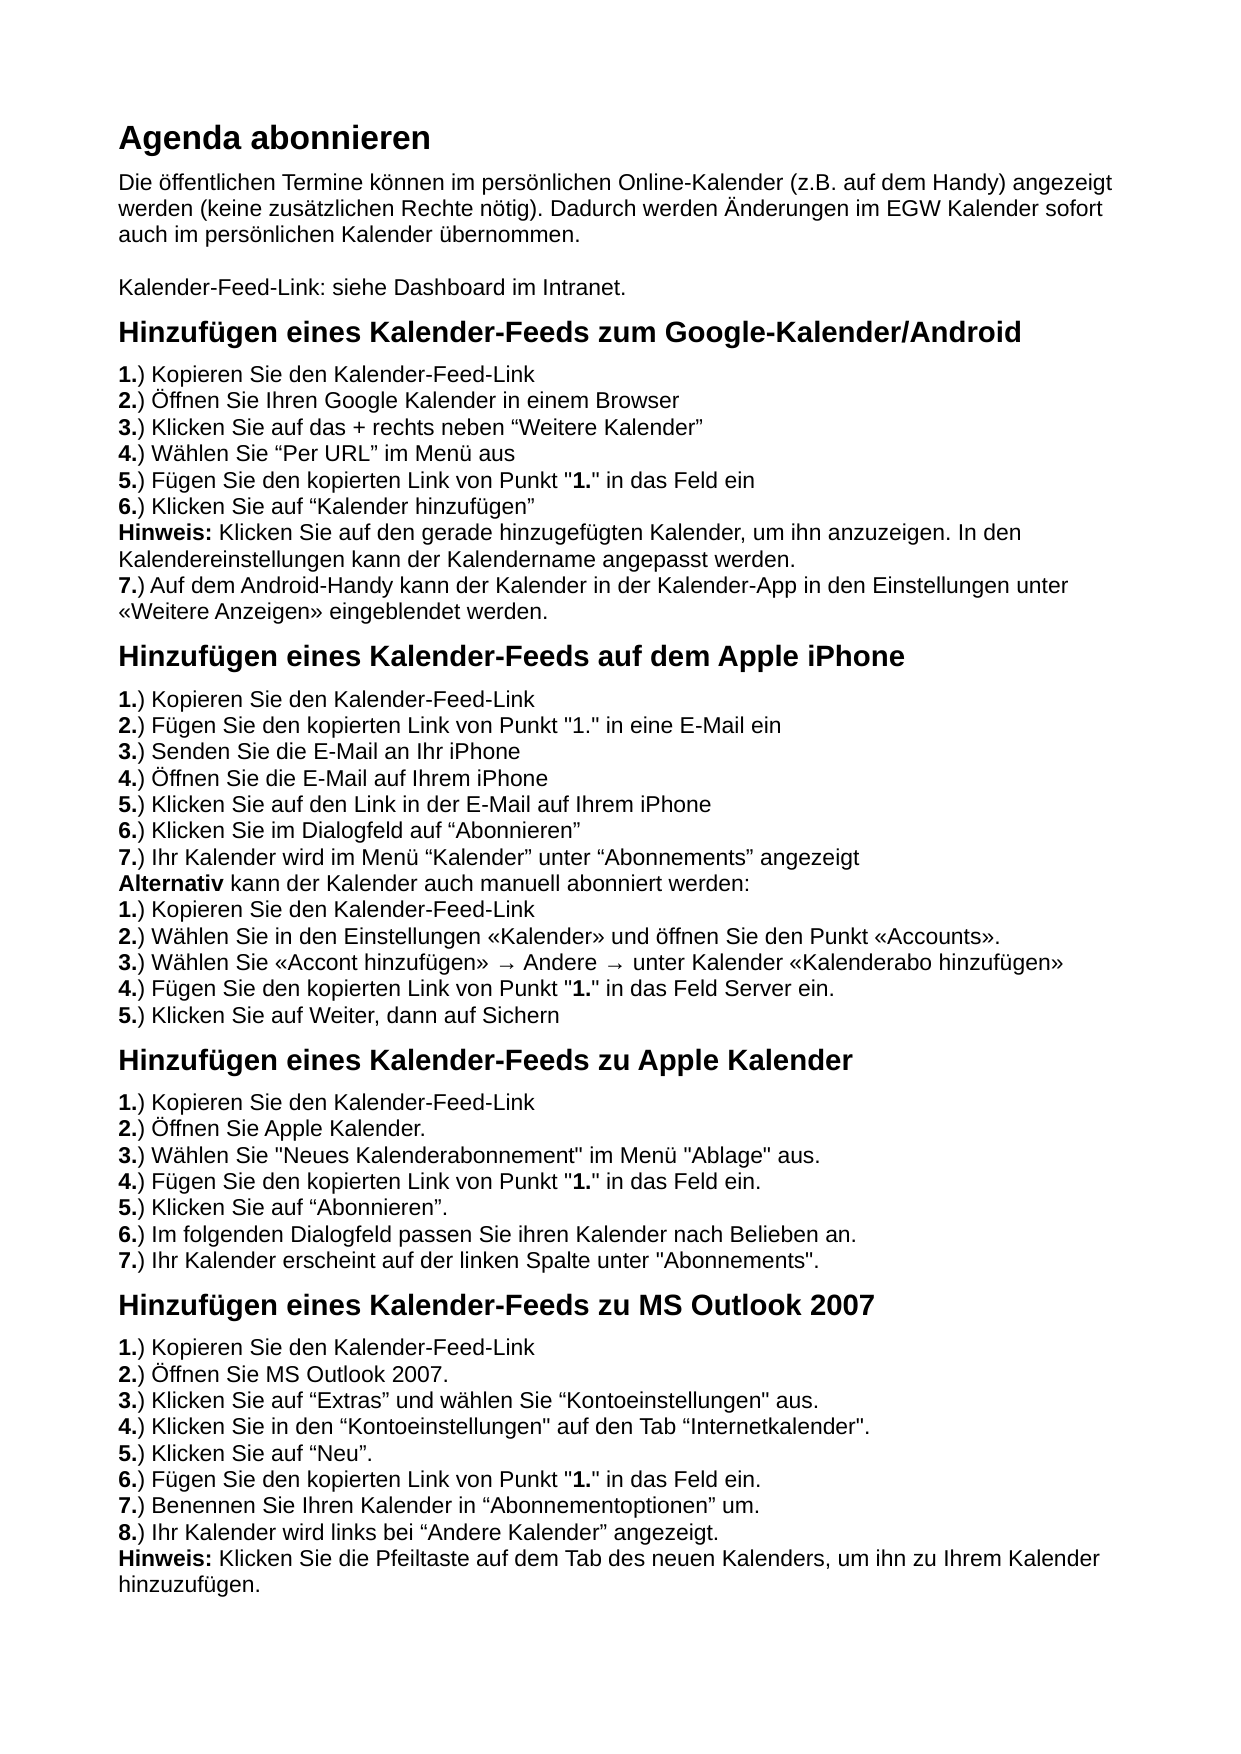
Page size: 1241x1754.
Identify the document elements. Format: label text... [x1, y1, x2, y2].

text 1.) Kopieren Sie den Kalender-Feed-Link 2.) Wählen Sie in den Einstellungen «Kalender» und öffnen Sie den Punkt «Accounts». 3.) Wählen Sie «Accont hinzufügen» → Andere → unter Kalender «Kalenderabo hinzufügen» 4.) Fügen Sie den kopierten Link von Punkt "1." in das Feld Server ein. 5.) Klicken Sie auf Weiter, dann auf Sichern [118, 896, 1122, 1028]
text Hinweis: Klicken Sie auf den gerade hinzugefügten Kalender, um ihn anzuzeigen. In den Kalendereinstellungen kann der Kalendername angepasst werden. [118, 519, 1122, 572]
text Die öffentlichen Termine können im persönlichen Online-Kalender (z.B. auf dem Handy) angezeigt werden (keine zusätzlichen Rechte nötig). Dadurch werden Änderungen im EGW Kalender sofort auch im persönlichen Kalender übernommen. [118, 168, 1122, 248]
text Kalender-Feed-Link: siehe Dashboard im Intranet. [118, 274, 1122, 300]
subtitle Hinzufügen eines Kalender-Feeds zu Apple Kalender [118, 1043, 1122, 1076]
text 1.) Kopieren Sie den Kalender-Feed-Link 2.) Öffnen Sie Ihren Google Kalender in einem Browser 3.) Klicken Sie auf das + rechts neben “Weitere Kalender” 4.) Wählen Sie “Per URL” im Menü aus 5.) Fügen Sie den kopierten Link von Punkt "1." in das Feld ein 6.) Klicken Sie auf “Kalender hinzufügen” [118, 361, 1122, 519]
subtitle Agenda abonnieren [118, 118, 1122, 157]
subtitle Hinzufügen eines Kalender-Feeds auf dem Apple iPhone [118, 639, 1122, 673]
text Alternativ kann der Kalender auch manuell abonniert werden: [118, 870, 1122, 896]
text 7.) Auf dem Android-Handy kann der Kalender in der Kalender-App in den Einstellungen unter «Weitere Anzeigen» eingeblendet werden. [118, 572, 1122, 625]
text 1.) Kopieren Sie den Kalender-Feed-Link 2.) Fügen Sie den kopierten Link von Punkt "1." in eine E-Mail ein 3.) Senden Sie die E-Mail an Ihr iPhone 4.) Öffnen Sie die E-Mail auf Ihrem iPhone 5.) Klicken Sie auf den Link in der E-Mail auf Ihrem iPhone 6.) Klicken Sie im Dialogfeld auf “Abonnieren” 7.) Ihr Kalender wird im Menü “Kalender” unter “Abonnements” angezeigt [118, 686, 1122, 870]
text 1.) Kopieren Sie den Kalender-Feed-Link 2.) Öffnen Sie MS Outlook 2007. 3.) Klicken Sie auf “Extras” und wählen Sie “Kontoeinstellungen" aus. 4.) Klicken Sie in den “Kontoeinstellungen" auf den Tab “Internetkalender". 5.) Klicken Sie auf “Neu”. 6.) Fügen Sie den kopierten Link von Punkt "1." in das Feld ein. 7.) Benennen Sie Ihren Kalender in “Abonnementoptionen” um. 8.) Ihr Kalender wird links bei “Andere Kalender” angezeigt. [118, 1334, 1122, 1545]
text 1.) Kopieren Sie den Kalender-Feed-Link 2.) Öffnen Sie Apple Kalender. 3.) Wählen Sie "Neues Kalenderabonnement" im Menü "Ablage" aus. 4.) Fügen Sie den kopierten Link von Punkt "1." in das Feld ein. 5.) Klicken Sie auf “Abonnieren”. 6.) Im folgenden Dialogfeld passen Sie ihren Kalender nach Belieben an. 7.) Ihr Kalender erscheint auf der linken Spalte unter "Abonnements". [118, 1089, 1122, 1273]
subtitle Hinzufügen eines Kalender-Feeds zu MS Outlook 2007 [118, 1288, 1122, 1322]
subtitle Hinzufügen eines Kalender-Feeds zum Google-Kalender/Android [118, 315, 1122, 349]
text Hinweis: Klicken Sie die Pfeiltaste auf dem Tab des neuen Kalenders, um ihn zu Ihrem Kalender hinzuzufügen. [118, 1545, 1122, 1598]
